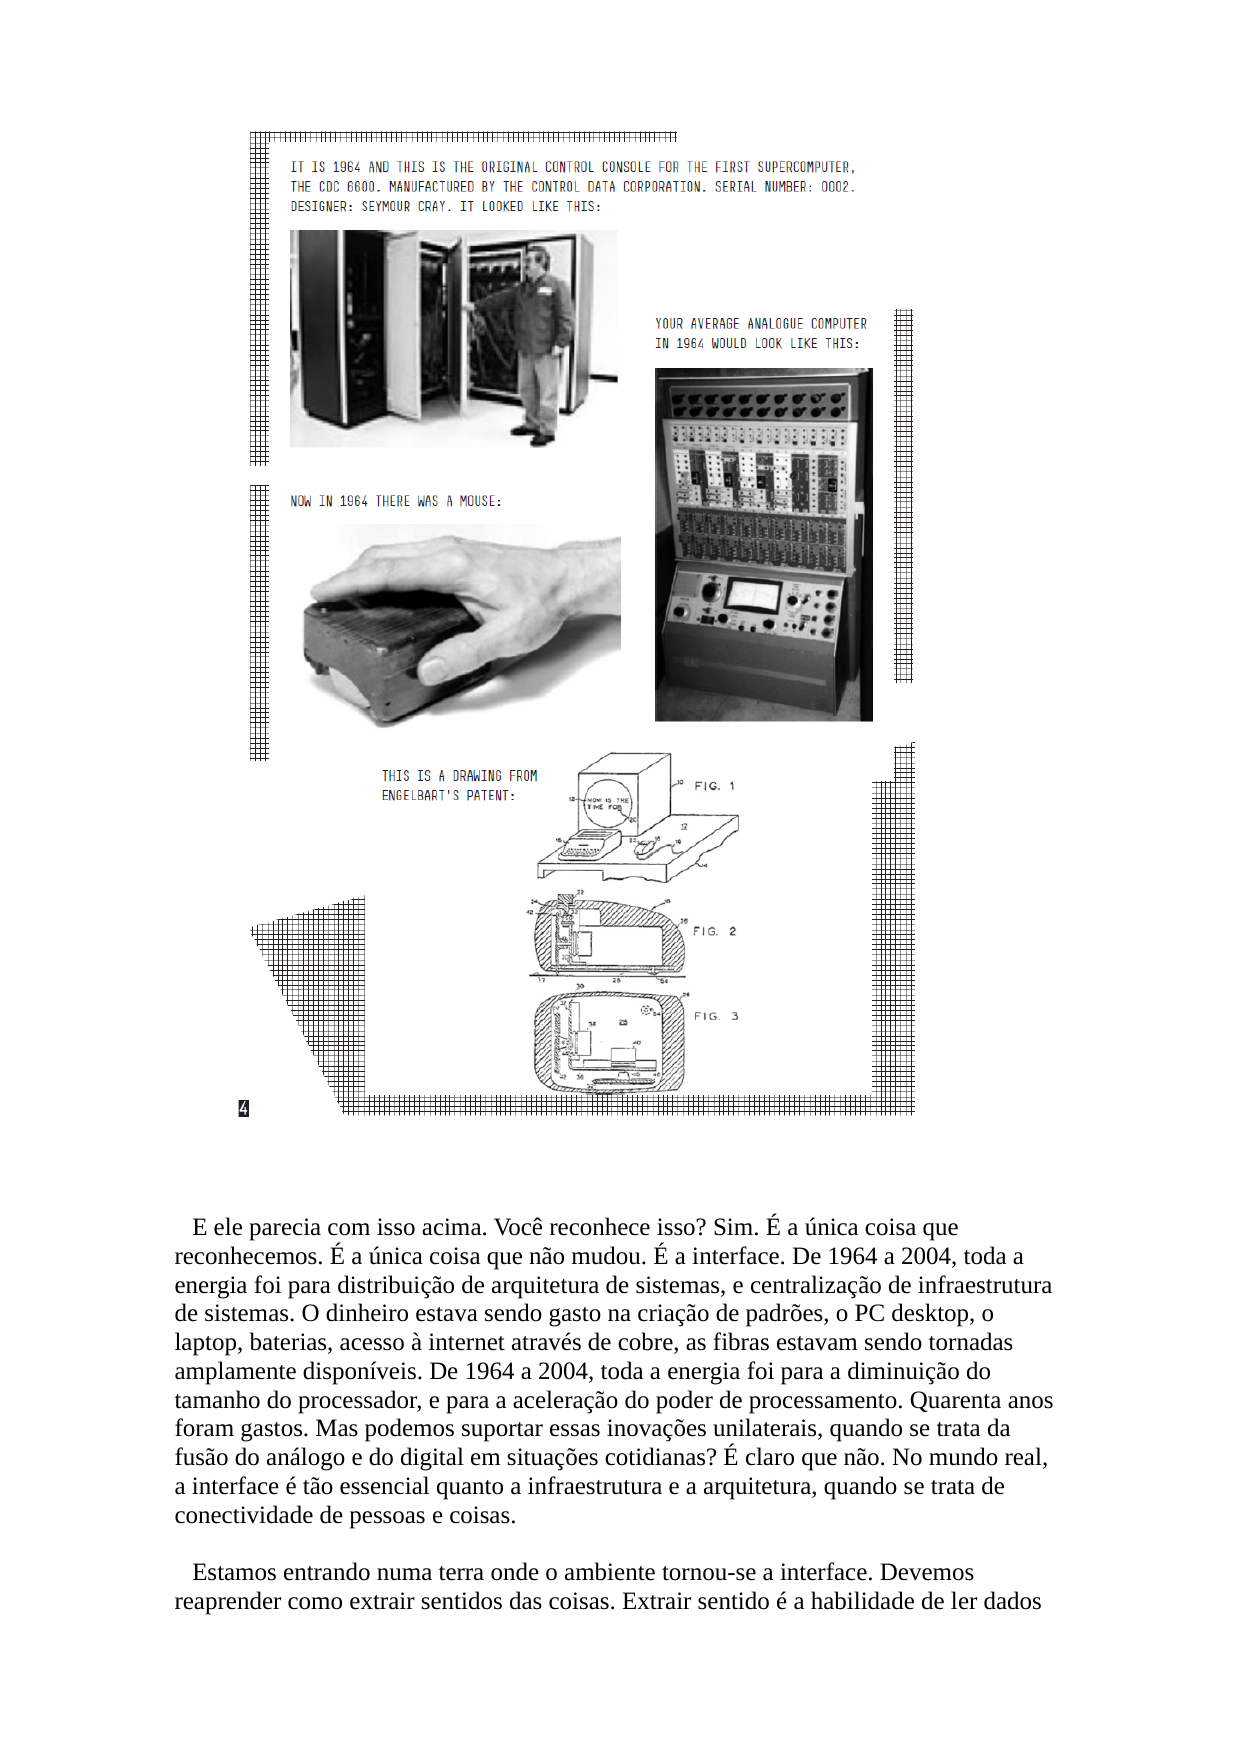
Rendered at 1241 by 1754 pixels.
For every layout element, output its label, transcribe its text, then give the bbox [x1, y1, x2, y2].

text E ele parecia com isso acima. Você reconhece isso? Sim. É a única coisa que reconhecemos. É a única coisa que não mudou. É a interface. De 1964 a 2004, toda a energia foi para distribuição de arquitetura de sistemas, e centralização de infraestrutura de sistemas. O dinheiro estava sendo gasto na criação de padrões, o PC desktop, o laptop, baterias, acesso à internet através de cobre, as fibras estavam sendo tornadas amplamente disponíveis. De 1964 a 2004, toda a energia foi para a diminuição do tamanho do processador, e para a aceleração do poder de processamento. Quarenta anos foram gastos. Mas podemos suportar essas inovações unilaterais, quando se trata da fusão do análogo e do digital em situações cotidianas? É claro que não. No mundo real, a interface é tão essencial quanto a infraestrutura e a arquitetura, quando se trata de conectividade de pessoas e coisas. [174, 1212, 1061, 1528]
text Estamos entrando numa terra onde o ambiente tornou-se a interface. Devemos reaprender como extrair sentidos das coisas. Extrair sentido é a habilidade de ler dados [174, 1557, 1061, 1615]
